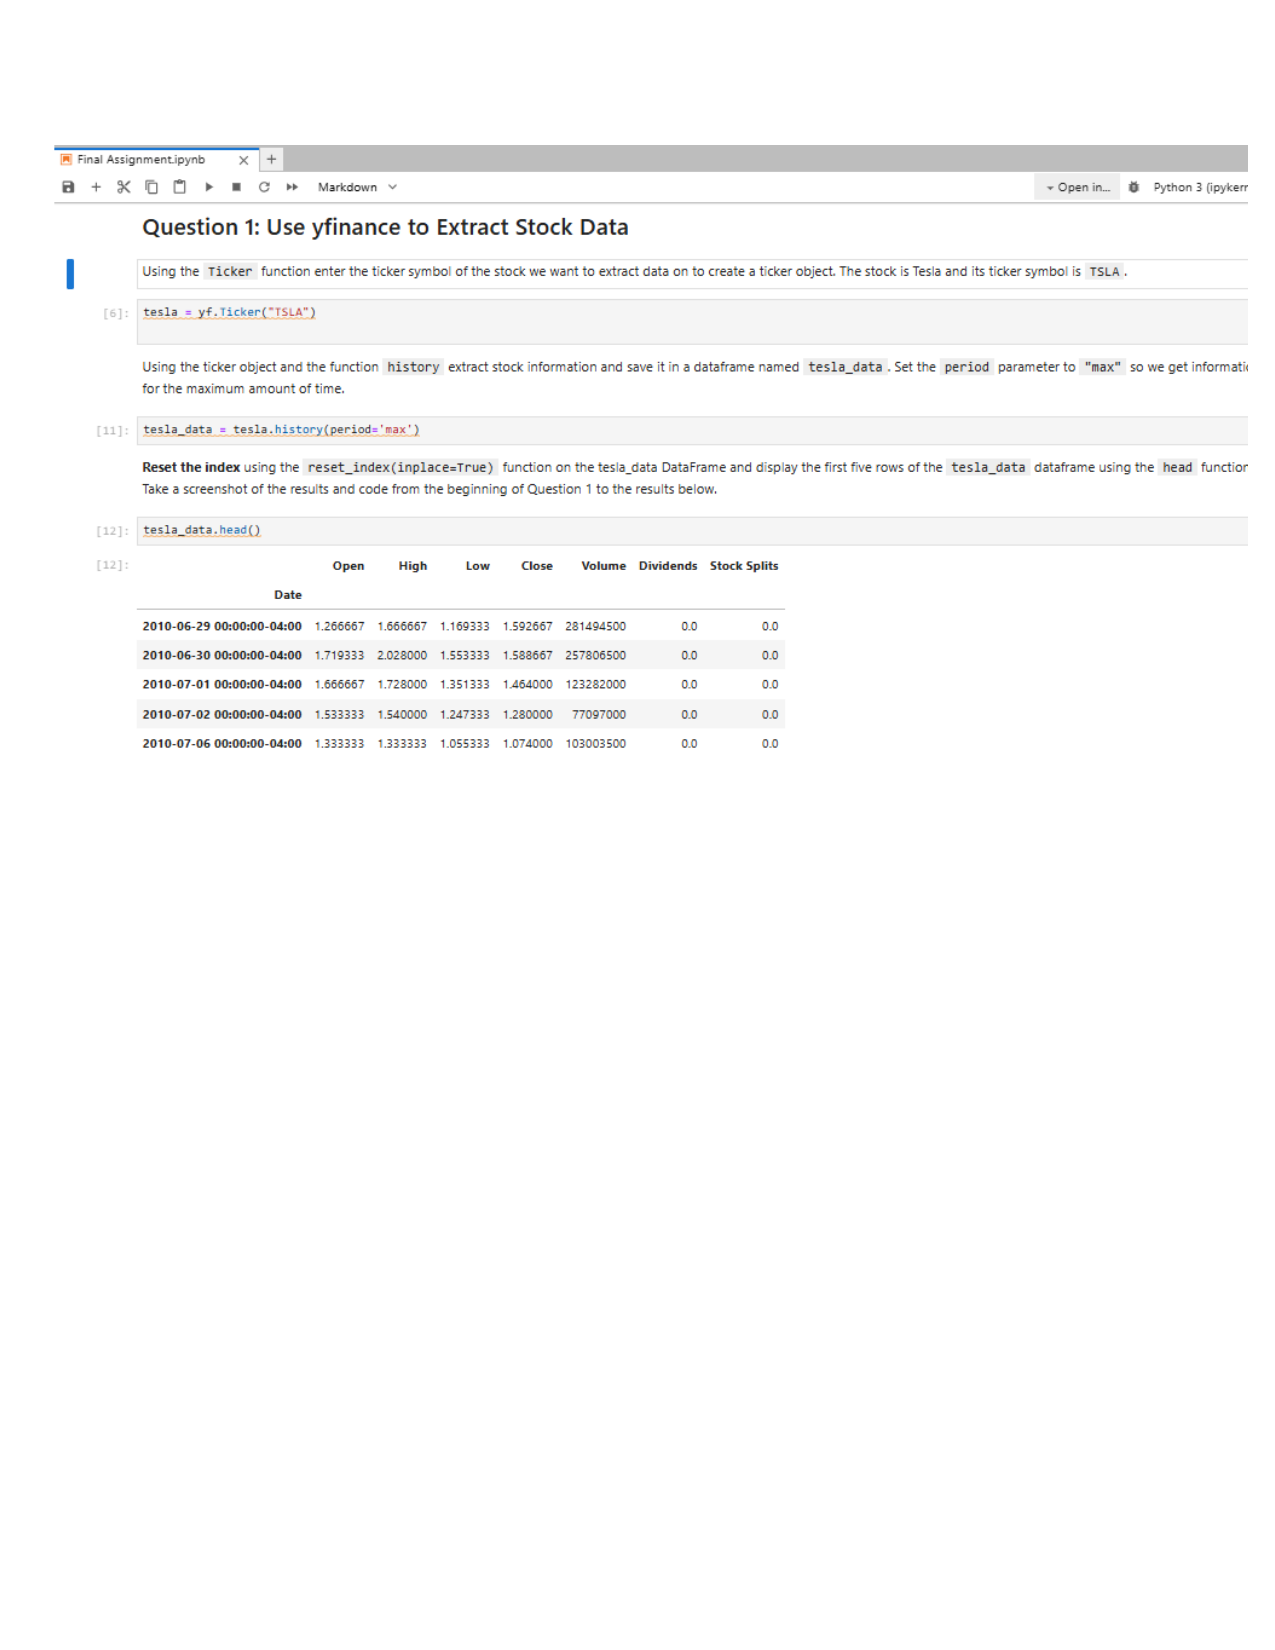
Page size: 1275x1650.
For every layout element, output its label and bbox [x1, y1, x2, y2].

picture [54, 145, 1248, 772]
